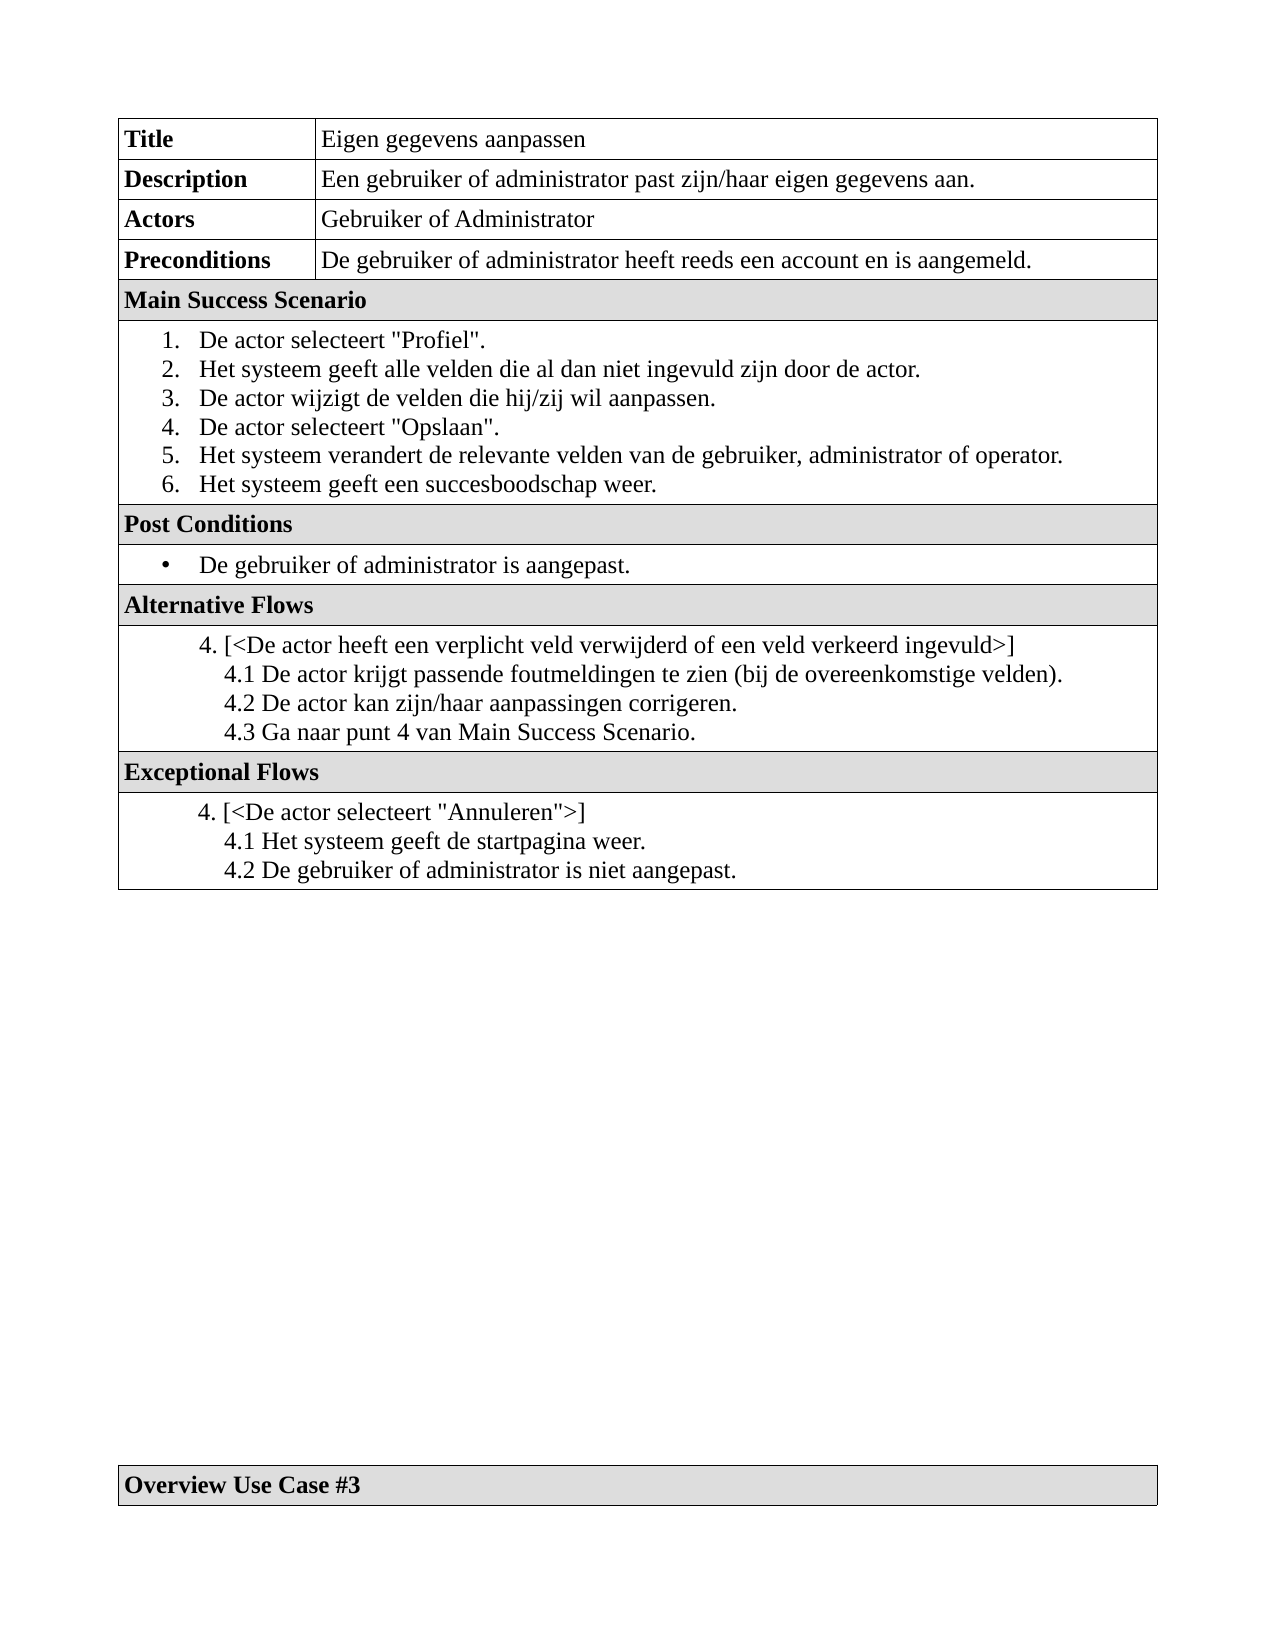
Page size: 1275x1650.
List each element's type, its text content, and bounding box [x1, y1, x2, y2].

table_cell Eigen gegevens aanpassen [316, 119, 1157, 158]
table_cell Preconditions [119, 240, 315, 279]
table_cell Een gebruiker of administrator past zijn/haar eigen gegevens aan. [316, 160, 1157, 199]
table_cell Exceptional Flows [119, 752, 1157, 792]
table_cell Actors [119, 200, 315, 239]
table_cell De gebruiker of administrator is aangepast. [119, 545, 1157, 584]
table_cell De actor selecteert "Profiel". Het systeem geeft alle velden die al dan niet ingevuld zijn door de actor. De actor wijzigt de velden die hij/zij wil aanpassen. De actor selecteert "Opslaan". Het systeem verandert de relevante velden van de gebruiker, administrator of operator. Het systeem geeft een succesboodschap weer. [119, 321, 1157, 504]
table_cell 4. [<De actor heeft een verplicht veld verwijderd of een veld verkeerd ingevuld>] 4.1 De actor krijgt passende foutmeldingen te zien (bij de overeenkomstige velden). 4.2 De actor kan zijn/haar aanpassingen corrigeren. 4.3 Ga naar punt 4 van Main Success Scenario. [119, 626, 1157, 751]
table_cell 4. [<De actor selecteert "Annuleren">] 4.1 Het systeem geeft de startpagina weer. 4.2 De gebruiker of administrator is niet aangepast. [119, 793, 1157, 889]
table_cell Alternative Flows [119, 585, 1157, 625]
table_header Overview Use Case #3 [119, 1466, 1157, 1505]
table_cell Gebruiker of Administrator [316, 200, 1157, 239]
table_cell Main Success Scenario [119, 280, 1157, 320]
table_cell Description [119, 160, 315, 199]
table_cell De gebruiker of administrator heeft reeds een account en is aangemeld. [316, 240, 1157, 279]
table_cell Title [119, 119, 315, 158]
table_cell Post Conditions [119, 505, 1157, 544]
